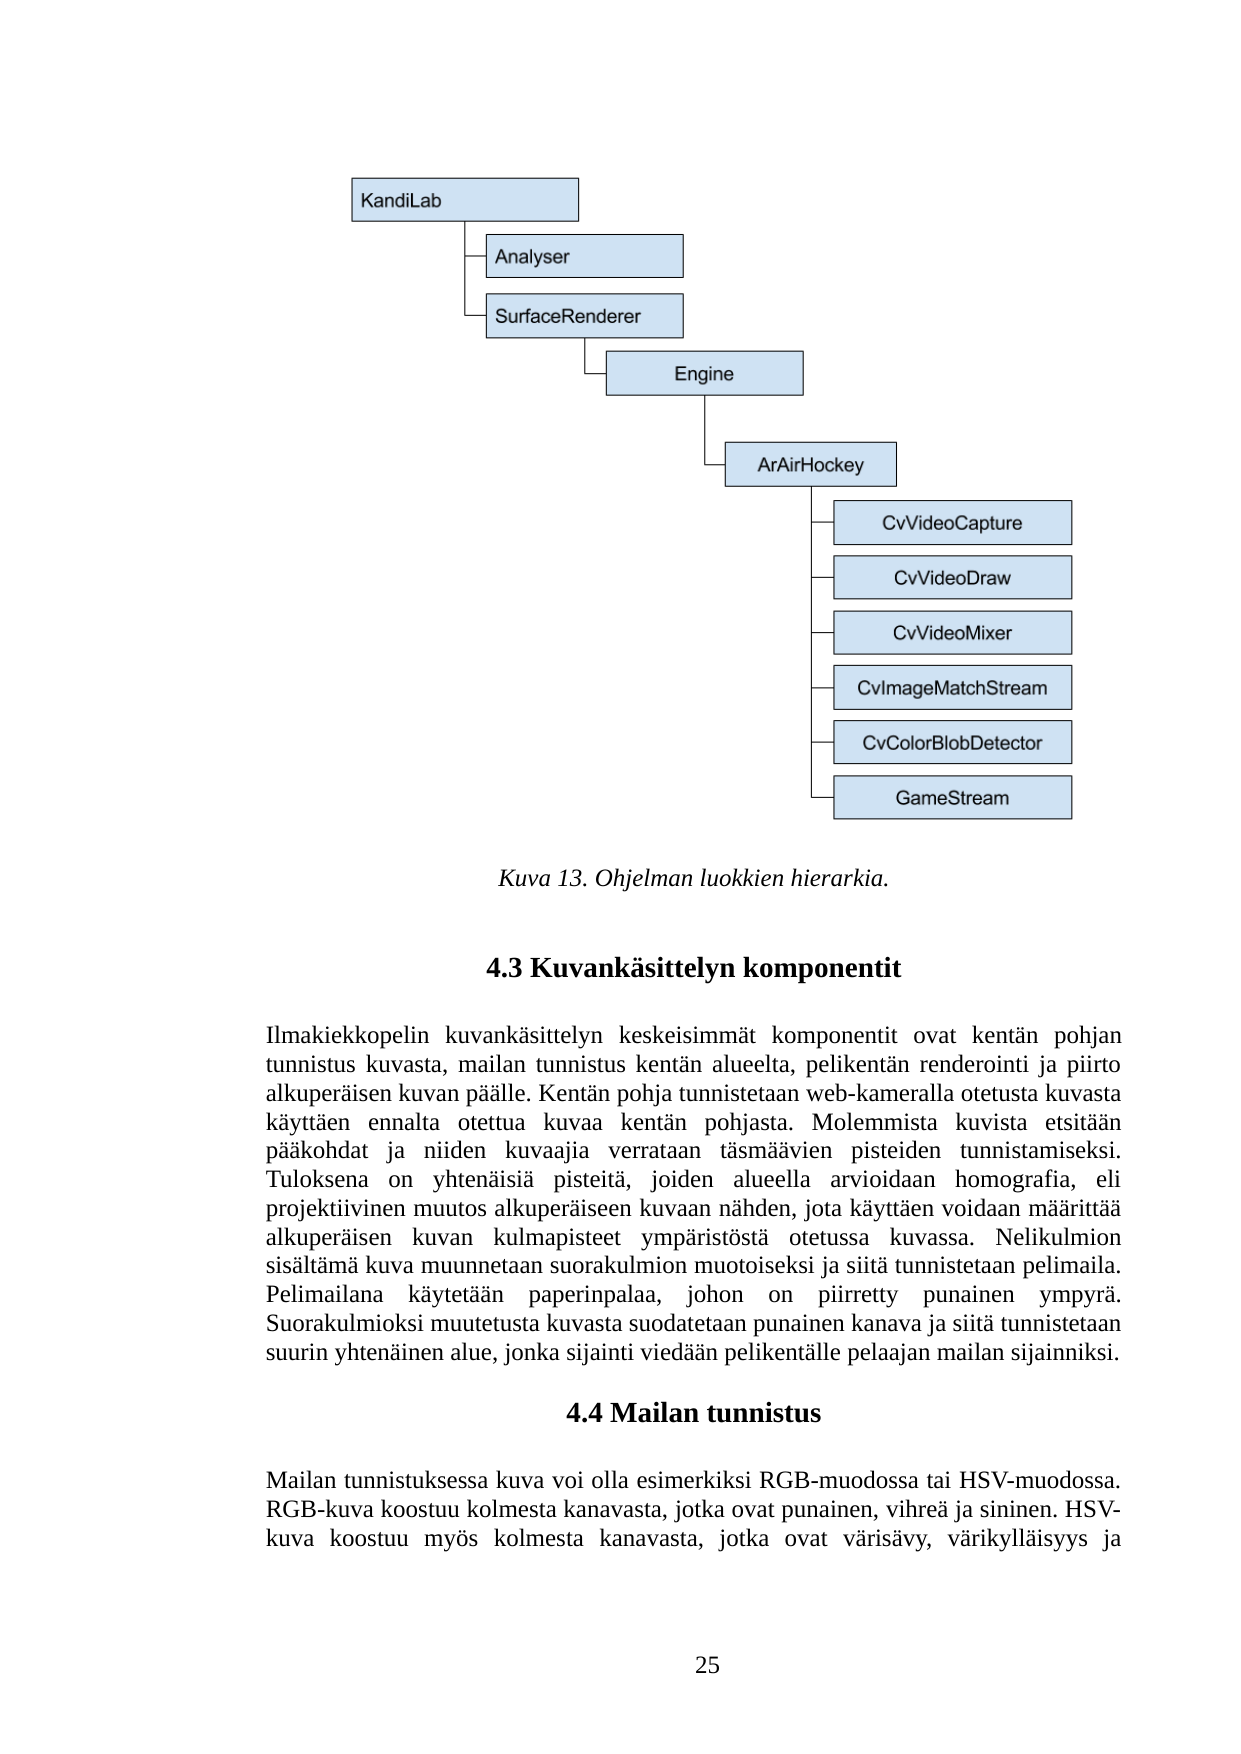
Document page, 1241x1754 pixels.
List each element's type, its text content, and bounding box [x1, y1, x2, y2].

text Mailan tunnistuksessa kuva voi olla esimerkiksi RGB-muodossa tai HSV-muodossa. RGB-kuva koostuu kolmesta kanavasta, jotka ovat punainen, vihreä ja sininen. HSV-kuva koostuu myös kolmesta kanavasta, jotka ovat värisävy, värikylläisyys ja [266, 1465, 1122, 1552]
subtitle 4.4 Mailan tunnistus [266, 1395, 1122, 1428]
text Ilmakiekkopelin kuvankäsittelyn keskeisimmät komponentit ovat kentän pohjan tunnistus kuvasta, mailan tunnistus kentän alueelta, pelikentän renderointi ja piirto alkuperäisen kuvan päälle. Kentän pohja tunnistetaan web-kameralla otetusta kuvasta käyttäen ennalta otettua kuvaa kentän pohjasta. Molemmista kuvista etsitään pääkohdat ja niiden kuvaajia verrataan täsmäävien pisteiden tunnistamiseksi. Tuloksena on yhtenäisiä pisteitä, joiden alueella arvioidaan homografia, eli projektiivinen muutos alkuperäiseen kuvaan nähden, jota käyttäen voidaan määrittää alkuperäisen kuvan kulmapisteet ympäristöstä otetussa kuvassa. Nelikulmion sisältämä kuva muunnetaan suorakulmion muotoiseksi ja siitä tunnistetaan pelimaila. Pelimailana käytetään paperinpalaa, johon on piirretty punainen ympyrä. Suorakulmioksi muutetusta kuvasta suodatetaan punainen kanava ja siitä tunnistetaan suurin yhtenäinen alue, jonka sijainti viedään pelikentälle pelaajan mailan sijainniksi. [266, 1021, 1122, 1366]
picture [290, 147, 1097, 835]
subtitle 4.3 Kuvankäsittelyn komponentit [266, 950, 1122, 983]
text Kuva 13. Ohjelman luokkien hierarkia. [266, 863, 1122, 892]
